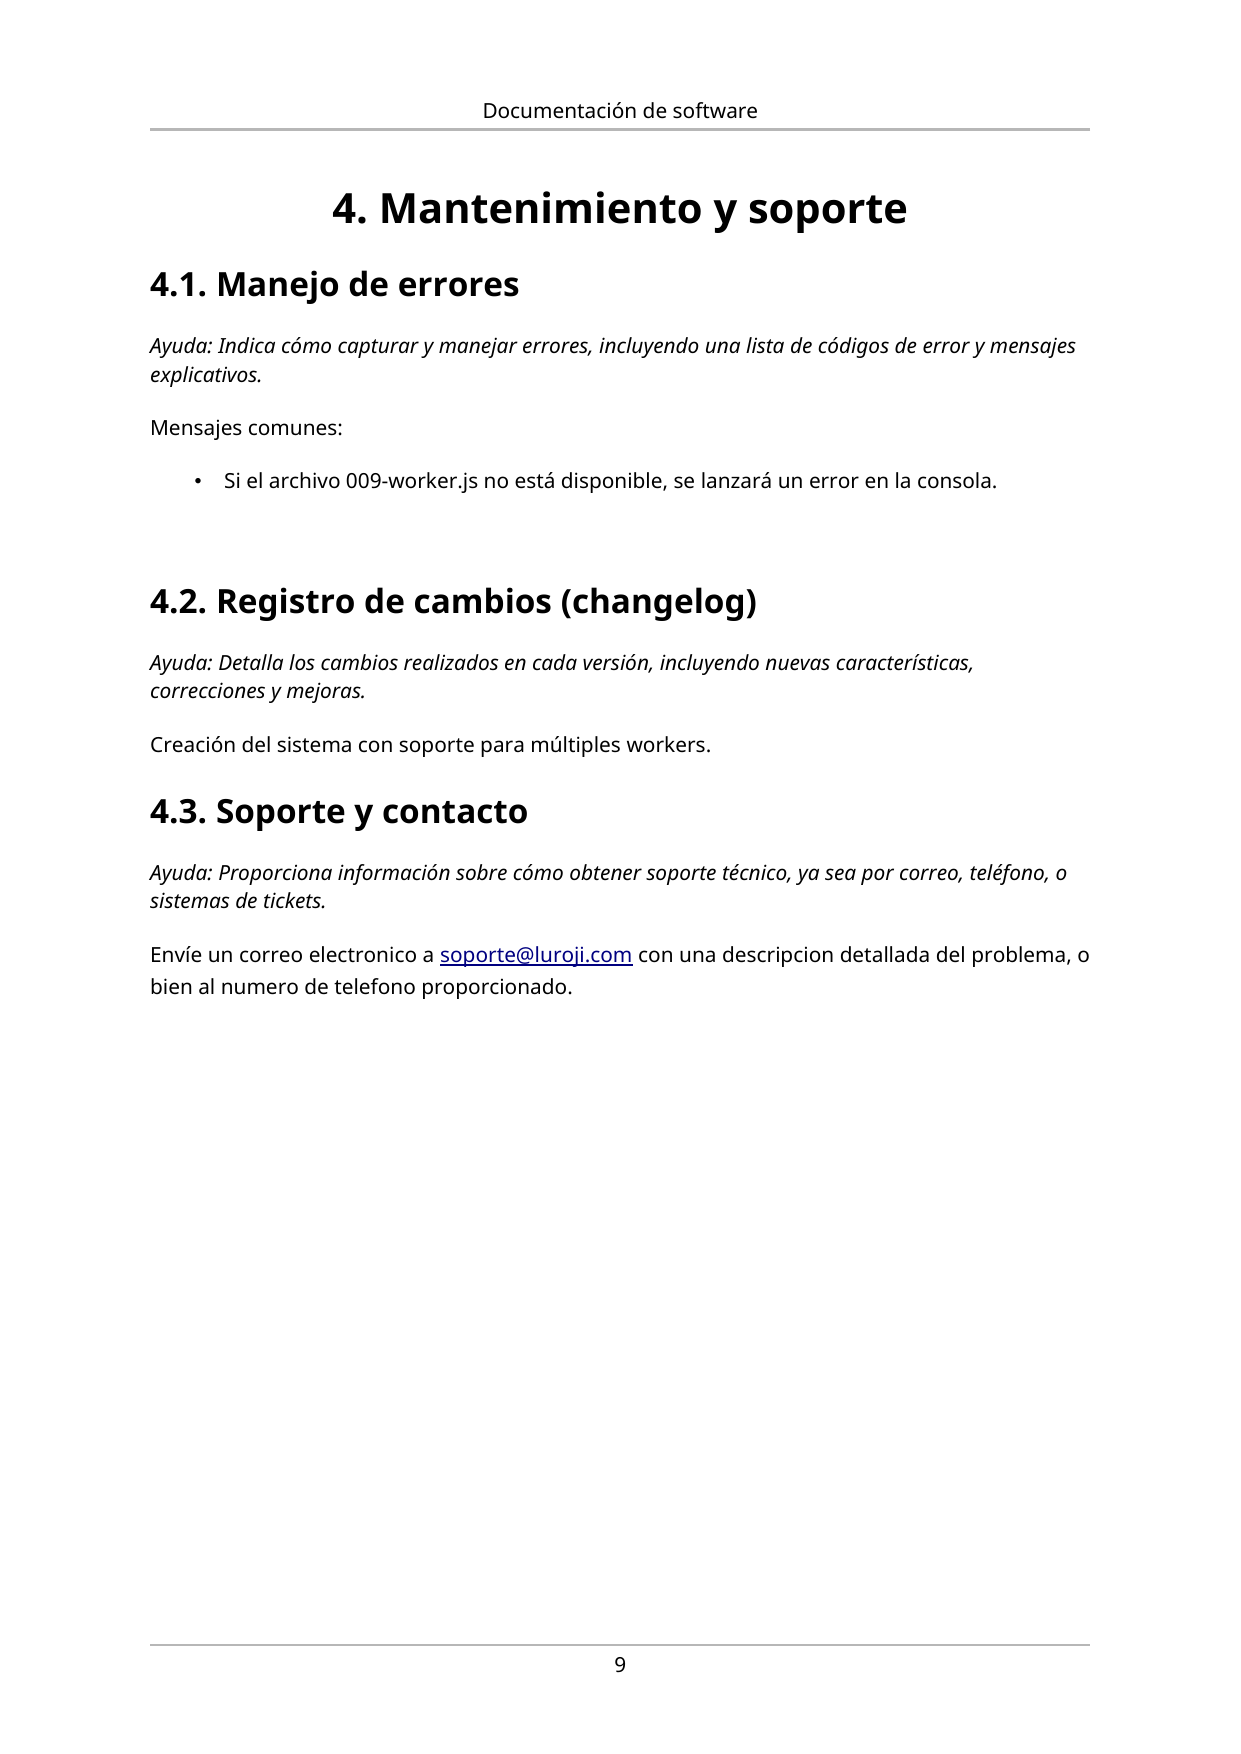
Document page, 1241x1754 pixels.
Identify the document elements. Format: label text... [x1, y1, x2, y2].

text Mensajes comunes: [150, 413, 1090, 442]
text Ayuda: Proporciona información sobre cómo obtener soporte técnico, ya sea por correo, teléfono, o sistemas de tickets. [150, 858, 1090, 915]
subtitle 4.3. Soporte y contacto [150, 788, 1090, 833]
text Ayuda: Indica cómo capturar y manejar errores, incluyendo una lista de códigos de error y mensajes explicativos. [150, 331, 1090, 388]
text Ayuda: Detalla los cambios realizados en cada versión, incluyendo nuevas características, correcciones y mejoras. [150, 648, 1090, 705]
text Envíe un correo electronico a soporte@luroji.com con una descripcion detallada del problema, o bien al numero de telefono proporcionado. [150, 940, 1090, 1001]
text Creación del sistema con soporte para múltiples workers. [150, 730, 1090, 758]
subtitle 4.2. Registro de cambios (changelog) [150, 578, 1090, 623]
subtitle 4. Mantenimiento y soporte [150, 179, 1090, 236]
list Si el archivo 009-worker.js no está disponible, se lanzará un error en la consola. [194, 467, 1090, 495]
subtitle 4.1. Manejo de errores [150, 261, 1090, 306]
